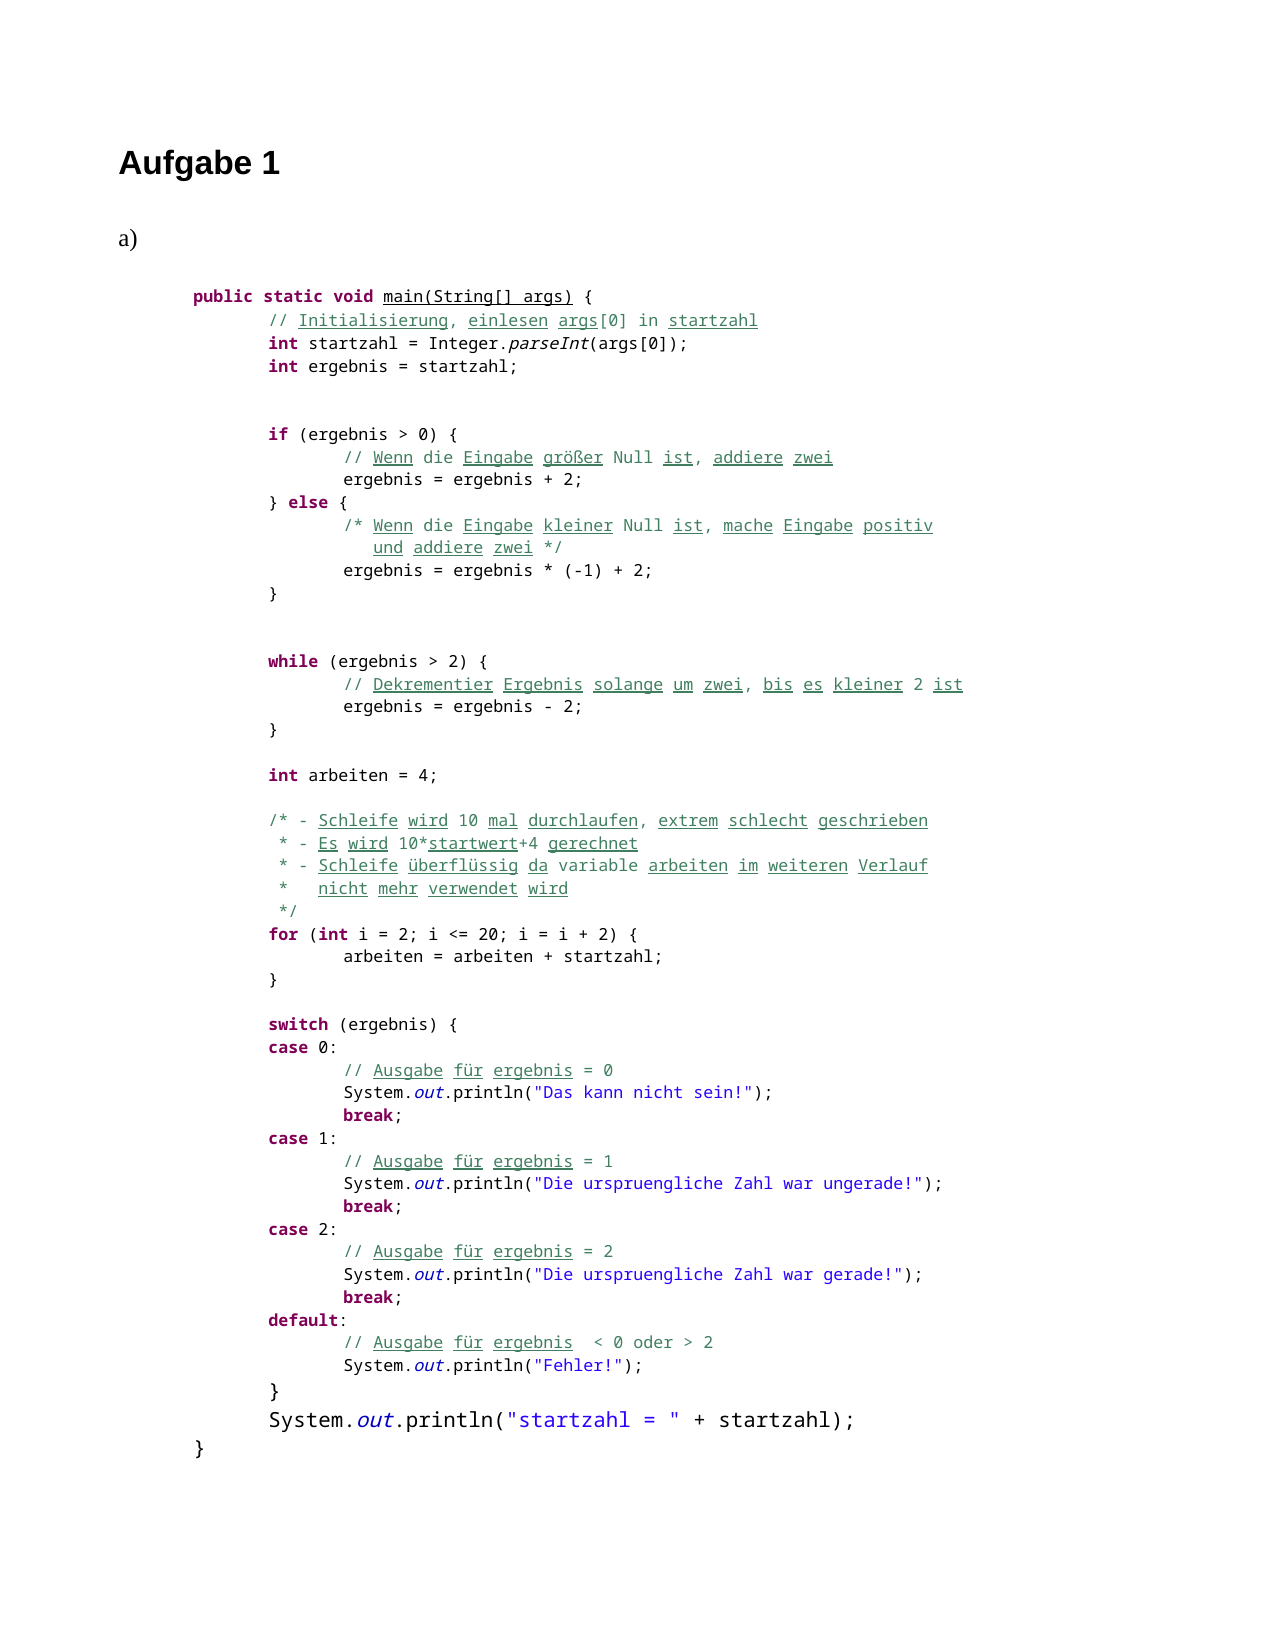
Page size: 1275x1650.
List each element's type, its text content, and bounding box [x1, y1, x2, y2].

text und addiere zwei */ [118, 536, 1157, 559]
text break; [118, 1194, 1157, 1217]
text ergebnis = ergebnis + 2; [118, 468, 1157, 491]
text int arbeiten = 4; [118, 763, 1157, 786]
text arbeiten = arbeiten + startzahl; [118, 945, 1157, 967]
text for (int i = 2; i <= 20; i = i + 2) { [118, 922, 1157, 945]
text * - Es wird 10*startwert+4 gerechnet [118, 831, 1157, 854]
text /* - Schleife wird 10 mal durchlaufen, extrem schlecht geschrieben [118, 808, 1157, 831]
text } [118, 1433, 1157, 1462]
text // Initialisierung, einlesen args[0] in startzahl [118, 309, 1157, 332]
text } else { [118, 491, 1157, 513]
text } [118, 718, 1157, 740]
text int startzahl = Integer.parseInt(args[0]); [118, 332, 1157, 354]
text System.out.println("Das kann nicht sein!"); [118, 1081, 1157, 1104]
text ergebnis = ergebnis - 2; [118, 695, 1157, 718]
text if (ergebnis > 0) { [118, 422, 1157, 445]
text System.out.println("startzahl = " + startzahl); [118, 1405, 1157, 1433]
text case 2: [118, 1217, 1157, 1240]
subtitle Aufgabe 1 [118, 143, 1157, 182]
text default: [118, 1308, 1157, 1331]
text */ [118, 899, 1157, 922]
text System.out.println("Die urspruengliche Zahl war gerade!"); [118, 1263, 1157, 1285]
text // Ausgabe für ergebnis = 0 [118, 1058, 1157, 1081]
text public static void main(String[] args) { [118, 281, 1157, 309]
text System.out.println("Fehler!"); [118, 1353, 1157, 1376]
text } [118, 1376, 1157, 1405]
text // Ausgabe für ergebnis = 2 [118, 1240, 1157, 1263]
text while (ergebnis > 2) { [118, 649, 1157, 672]
text case 0: [118, 1036, 1157, 1058]
text case 1: [118, 1126, 1157, 1149]
text } [118, 581, 1157, 604]
text // Dekrementier Ergebnis solange um zwei, bis es kleiner 2 ist [118, 672, 1157, 695]
text break; [118, 1104, 1157, 1126]
text * nicht mehr verwendet wird [118, 877, 1157, 899]
text // Wenn die Eingabe größer Null ist, addiere zwei [118, 445, 1157, 468]
text } [118, 967, 1157, 990]
text int ergebnis = startzahl; [118, 354, 1157, 377]
text switch (ergebnis) { [118, 1013, 1157, 1036]
text System.out.println("Die urspruengliche Zahl war ungerade!"); [118, 1172, 1157, 1194]
text break; [118, 1285, 1157, 1308]
text ergebnis = ergebnis * (-1) + 2; [118, 559, 1157, 581]
text // Ausgabe für ergebnis < 0 oder > 2 [118, 1331, 1157, 1353]
text /* Wenn die Eingabe kleiner Null ist, mache Eingabe positiv [118, 513, 1157, 536]
text a) [118, 223, 1157, 252]
text * - Schleife überflüssig da variable arbeiten im weiteren Verlauf [118, 854, 1157, 877]
text // Ausgabe für ergebnis = 1 [118, 1149, 1157, 1172]
